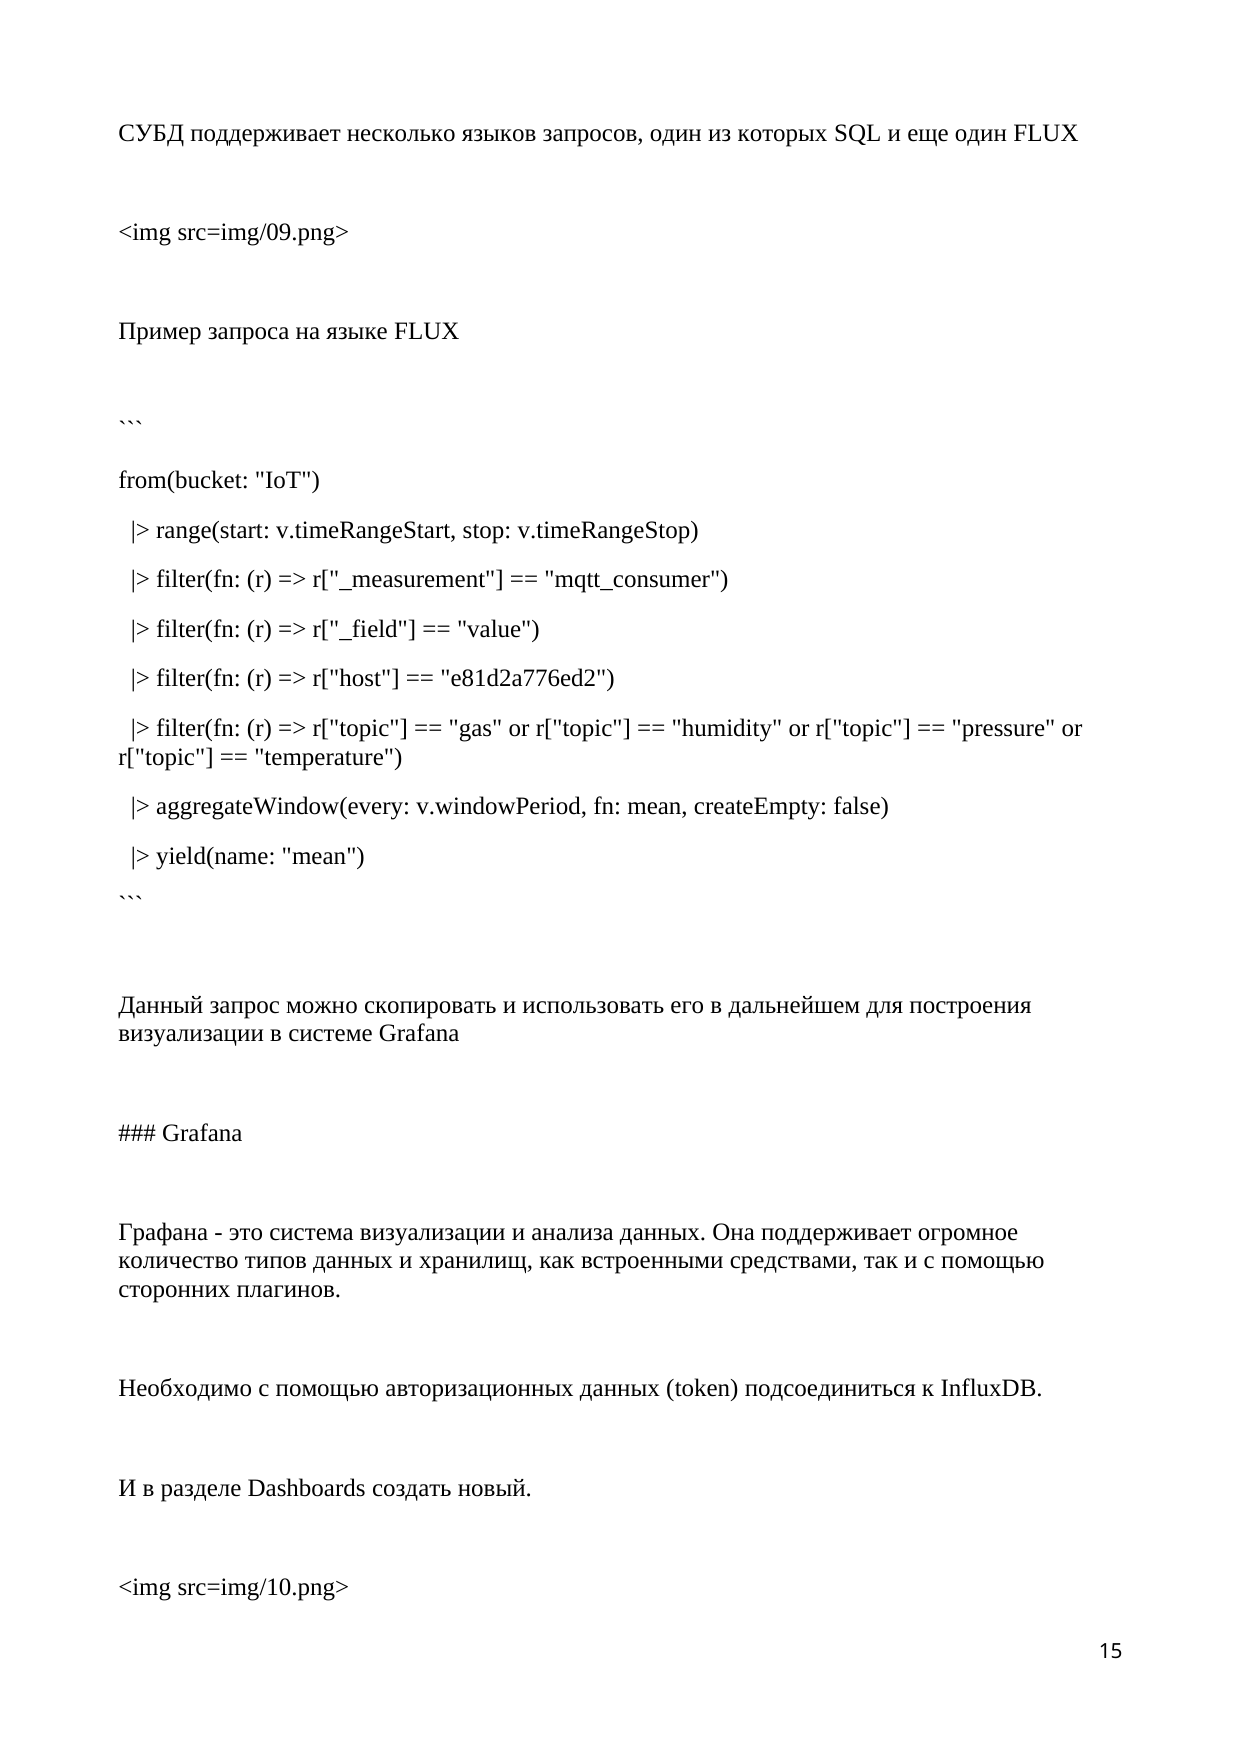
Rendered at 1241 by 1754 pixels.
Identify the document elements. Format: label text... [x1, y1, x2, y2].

text |> filter(fn: (r) => r["topic"] == "gas" or r["topic"] == "humidity" or r["topic"] == "pressure" or r["topic"] == "temperature") [118, 713, 1122, 771]
text from(bucket: "IoT") [118, 465, 1122, 494]
text |> filter(fn: (r) => r["_field"] == "value") [118, 614, 1122, 643]
text |> yield(name: "mean") [118, 841, 1122, 870]
text |> filter(fn: (r) => r["host"] == "e81d2a776ed2") [118, 663, 1122, 692]
text <img src=img/09.png> [118, 217, 1122, 246]
text Графана - это система визуализации и анализа данных. Она поддерживает огромное количество типов данных и хранилищ, как встроенными средствами, так и с помощью сторонних плагинов. [118, 1217, 1122, 1303]
text Необходимо с помощью авторизационных данных (token) подсоединиться к InfluxDB. [118, 1373, 1122, 1402]
text Данный запрос можно скопировать и использовать его в дальнейшем для построения визуализации в системе Grafana [118, 990, 1122, 1047]
text <img src=img/10.png> [118, 1572, 1122, 1601]
text И в разделе Dashboards создать новый. [118, 1473, 1122, 1501]
text Пример запроса на языке FLUX [118, 316, 1122, 345]
text |> range(start: v.timeRangeStart, stop: v.timeRangeStop) [118, 515, 1122, 543]
text ``` [118, 416, 1122, 444]
text |> aggregateWindow(every: v.windowPeriod, fn: mean, createEmpty: false) [118, 791, 1122, 820]
text ``` [118, 891, 1122, 919]
text ### Grafana [118, 1118, 1122, 1146]
text |> filter(fn: (r) => r["_measurement"] == "mqtt_consumer") [118, 564, 1122, 593]
text СУБД поддерживает несколько языков запросов, один из которых SQL и еще один FLUX [118, 118, 1122, 147]
